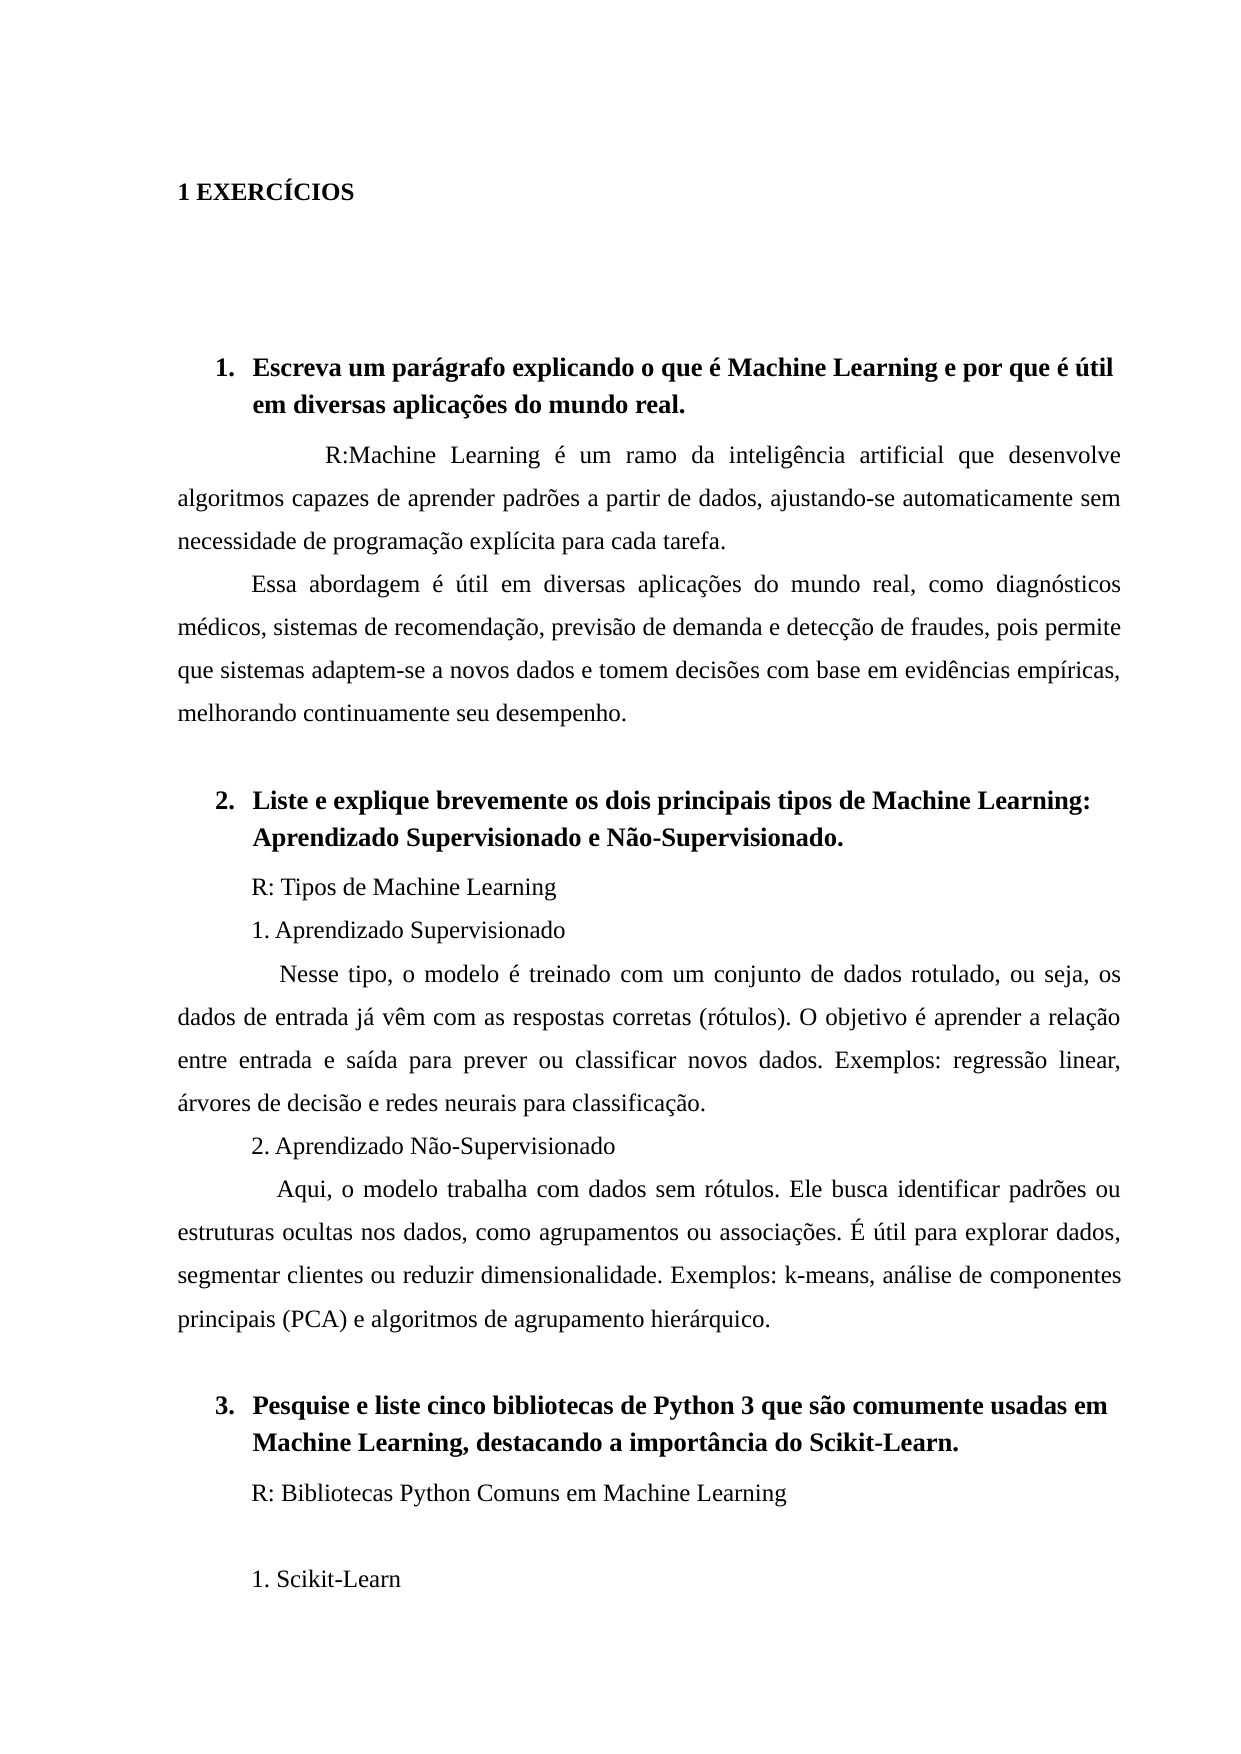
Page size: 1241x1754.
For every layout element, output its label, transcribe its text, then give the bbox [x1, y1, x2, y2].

text 2. Aprendizado Não-Supervisionado [177, 1131, 1122, 1160]
text Nesse tipo, o modelo é treinado com um conjunto de dados rotulado, ou seja, os dados de entrada já vêm com as respostas corretas (rótulos). O objetivo é aprender a relação entre entrada e saída para prever ou classificar novos dados. Exemplos: regressão linear, árvores de decisão e redes neurais para classificação. [177, 959, 1122, 1117]
text 1. Aprendizado Supervisionado [177, 916, 1122, 944]
text Aqui, o modelo trabalha com dados sem rótulos. Ele busca identificar padrões ou estruturas ocultas nos dados, como agrupamentos ou associações. É útil para explorar dados, segmentar clientes ou reduzir dimensionalidade. Exemplos: k-means, análise de componentes principais (PCA) e algoritmos de agrupamento hierárquico. [177, 1174, 1122, 1332]
subtitle Exercícios [177, 177, 1122, 206]
list Liste e explique brevemente os dois principais tipos de Machine Learning: Aprendizado Supervisionado e Não-Supervisionado. [215, 785, 1122, 852]
text R:Machine Learning é um ramo da inteligência artificial que desenvolve algoritmos capazes de aprender padrões a partir de dados, ajustando-se automaticamente sem necessidade de programação explícita para cada tarefa. [177, 440, 1122, 555]
list Pesquise e liste cinco bibliotecas de Python 3 que são comumente usadas em Machine Learning, destacando a importância do Scikit-Learn. [215, 1390, 1122, 1457]
text Essa abordagem é útil em diversas aplicações do mundo real, como diagnósticos médicos, sistemas de recomendação, previsão de demanda e detecção de fraudes, pois permite que sistemas adaptem-se a novos dados e tomem decisões com base em evidências empíricas, melhorando continuamente seu desempenho. [177, 569, 1122, 727]
text R: Bibliotecas Python Comuns em Machine Learning [177, 1478, 1122, 1506]
text 1. Scikit-Learn [177, 1564, 1122, 1593]
list Escreva um parágrafo explicando o que é Machine Learning e por que é útil em diversas aplicações do mundo real. [215, 352, 1122, 419]
text R: Tipos de Machine Learning [177, 872, 1122, 901]
